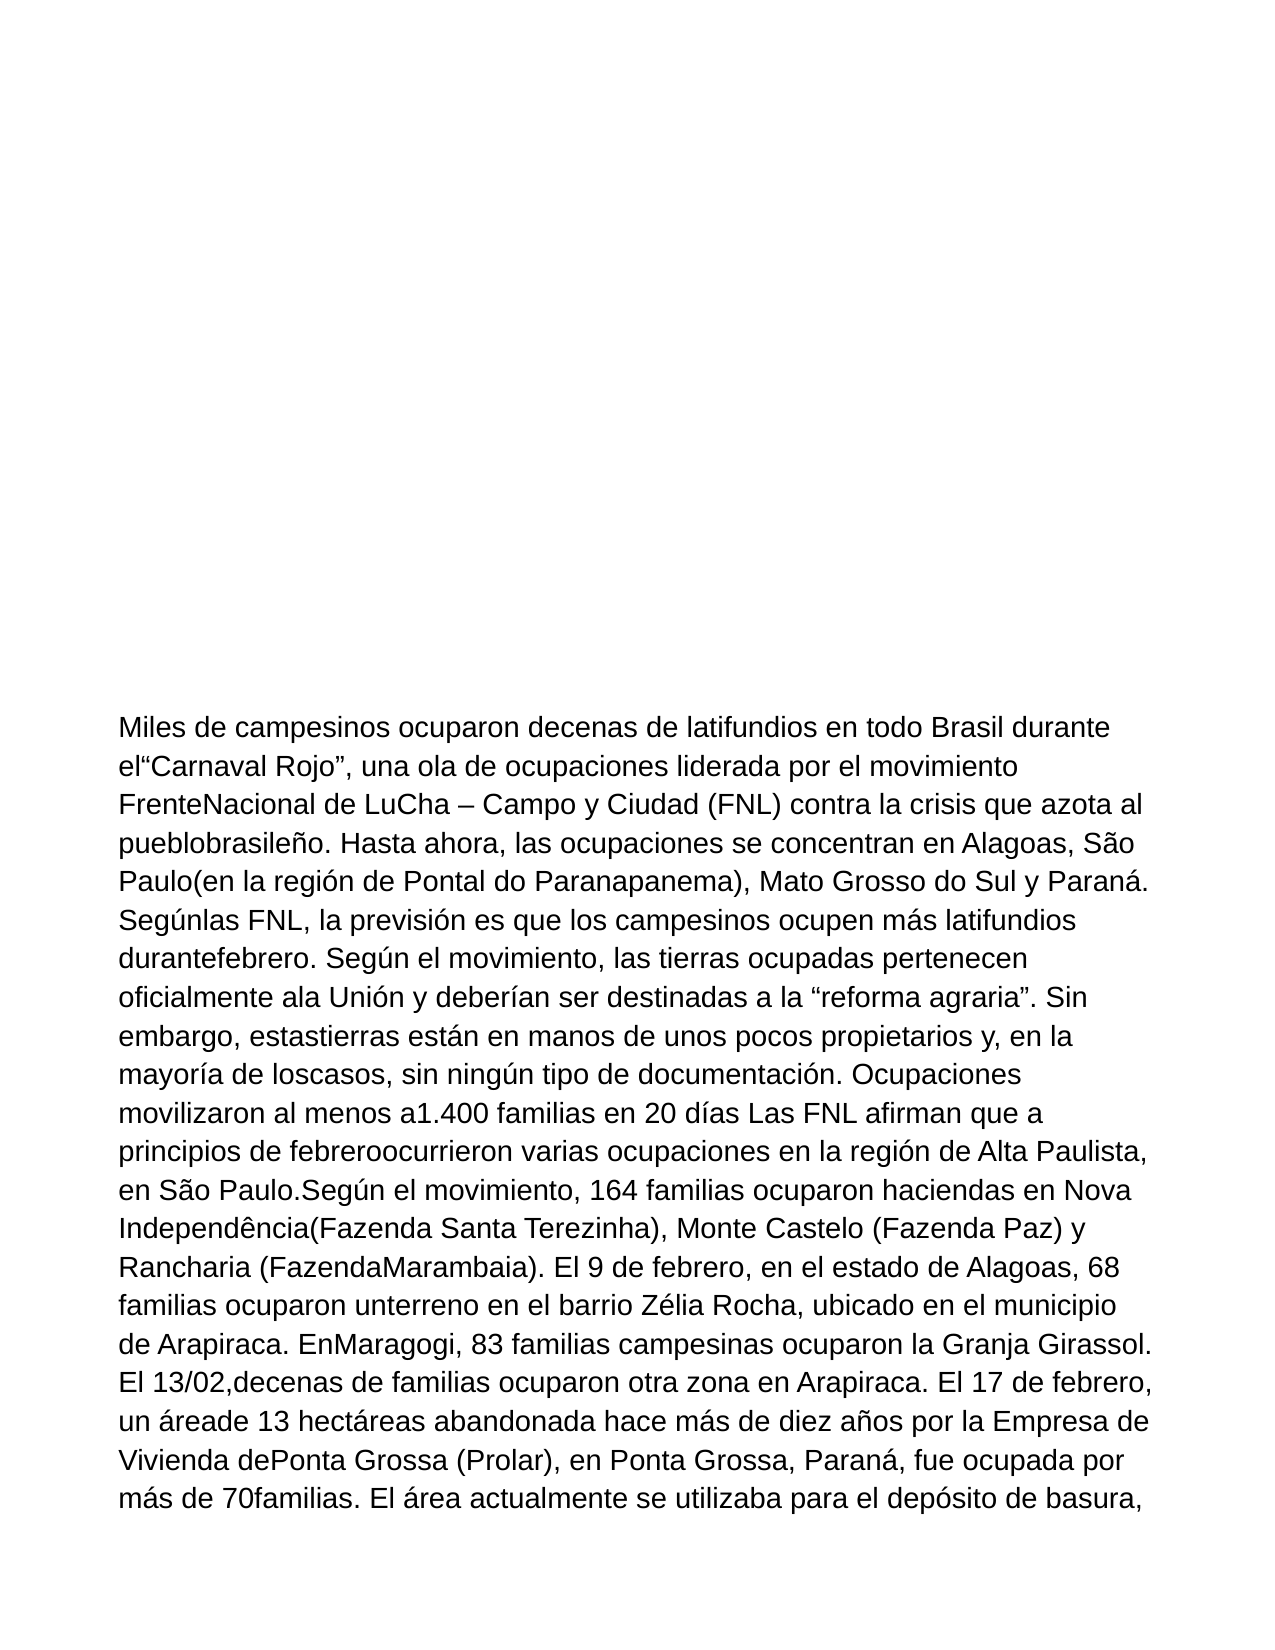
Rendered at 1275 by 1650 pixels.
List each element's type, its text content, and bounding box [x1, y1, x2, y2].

text Miles de campesinos ocuparon decenas de latifundios en todo Brasil durante el“Carnaval Rojo”, una ola de ocupaciones liderada por el movimiento FrenteNacional de LuCha – Campo y Ciudad (FNL) contra la crisis que azota al pueblobrasileño. Hasta ahora, las ocupaciones se concentran en Alagoas, São Paulo(en la región de Pontal do Paranapanema), Mato Grosso do Sul y Paraná. Segúnlas FNL, la previsión es que los campesinos ocupen más latifundios durantefebrero. Según el movimiento, las tierras ocupadas pertenecen oficialmente ala Unión y deberían ser destinadas a la “reforma agraria”. Sin embargo, estastierras están en manos de unos pocos propietarios y, en la mayoría de loscasos, sin ningún tipo de documentación. Ocupaciones movilizaron al menos a1.400 familias en 20 días Las FNL afirman que a principios de febreroocurrieron varias ocupaciones en la región de Alta Paulista, en São Paulo.Según el movimiento, 164 familias ocuparon haciendas en Nova Independência(Fazenda Santa Terezinha), Monte Castelo (Fazenda Paz) y Rancharia (FazendaMarambaia). El 9 de febrero, en el estado de Alagoas, 68 familias ocuparon unterreno en el barrio Zélia Rocha, ubicado en el municipio de Arapiraca. EnMaragogi, 83 familias campesinas ocuparon la Granja Girassol. El 13/02,decenas de familias ocuparon otra zona en Arapiraca. El 17 de febrero, un áreade 13 hectáreas abandonada hace más de diez años por la Empresa de Vivienda dePonta Grossa (Prolar), en Ponta Grossa, Paraná, fue ocupada por más de 70familias. El área actualmente se utilizaba para el depósito de basura, [118, 710, 1157, 1515]
